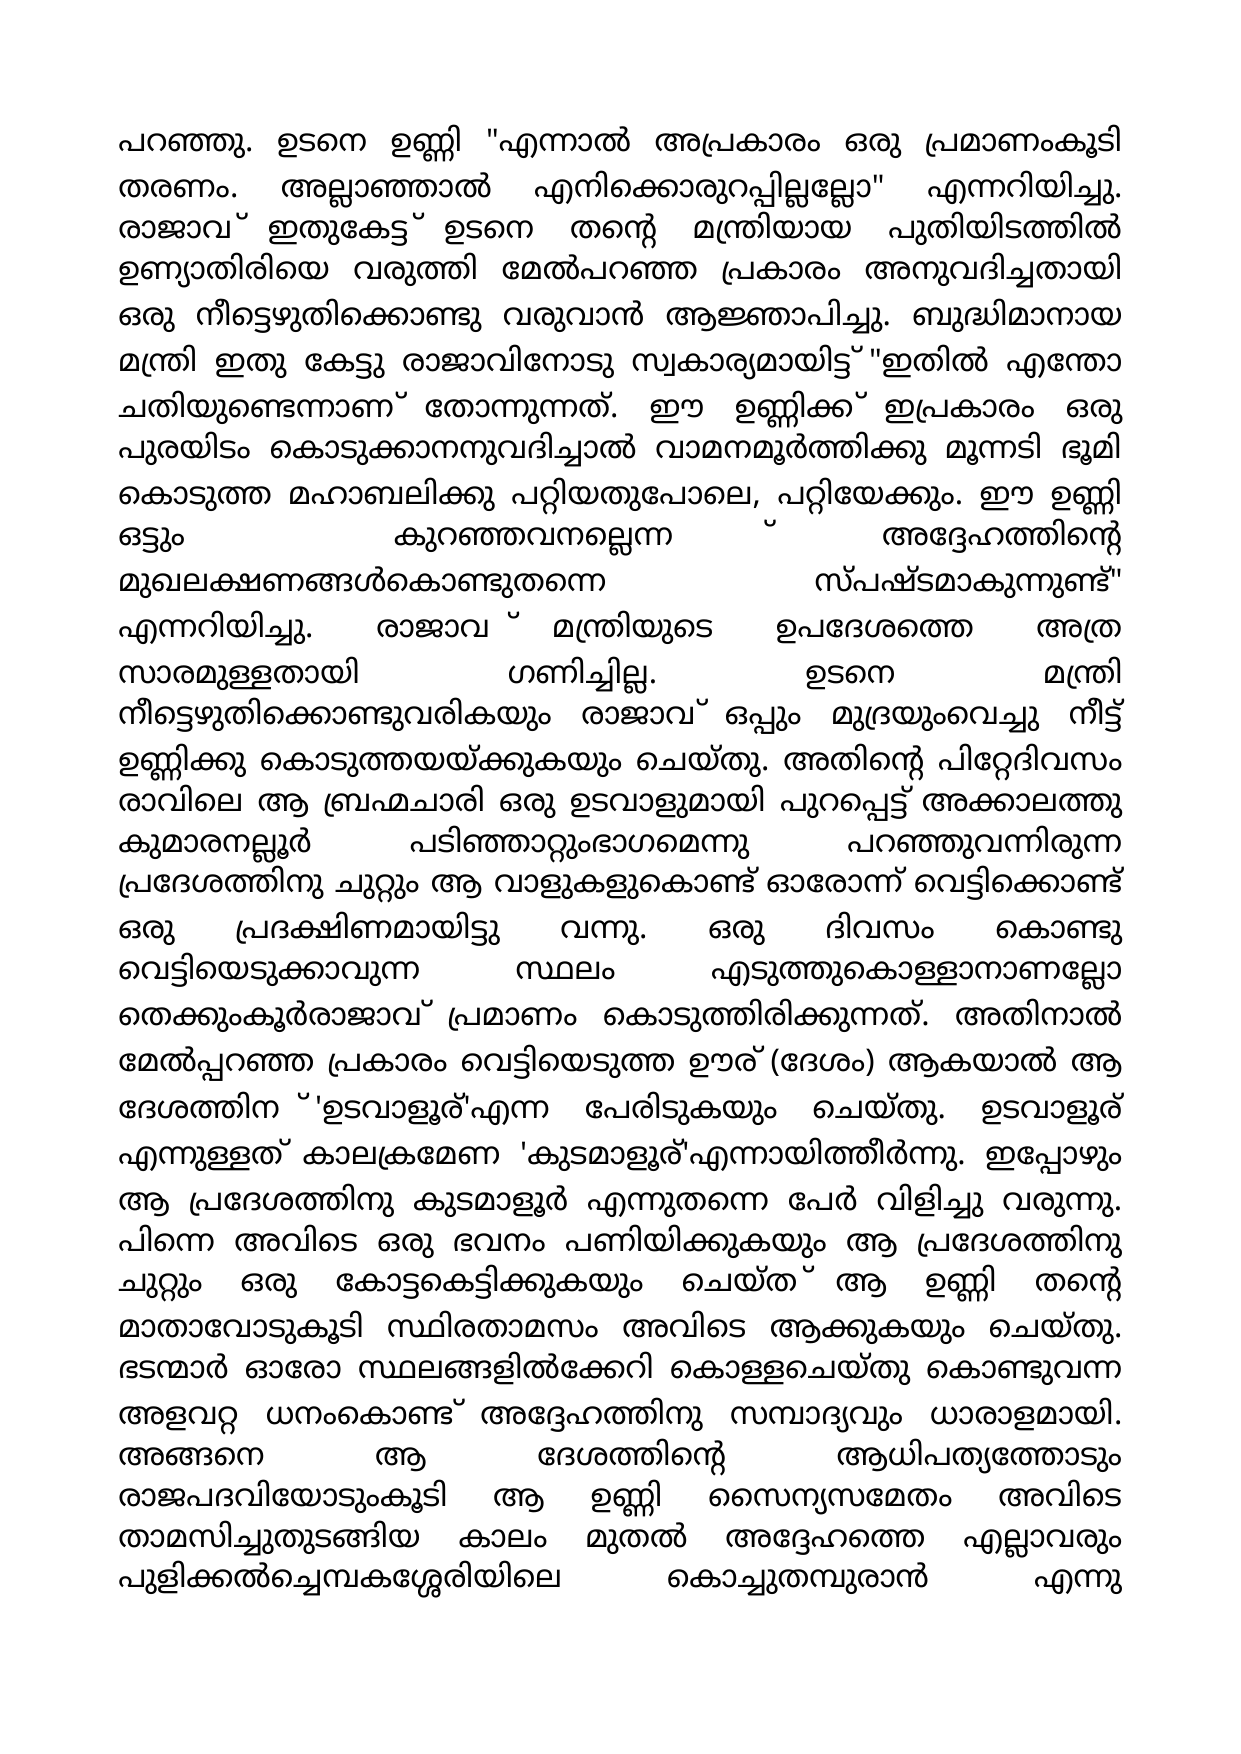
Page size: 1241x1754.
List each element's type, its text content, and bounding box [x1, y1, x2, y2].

text പറഞ്ഞു. ഉടനെ ഉണ്ണി "എന്നാൽ അപ്രകാരം ഒരു പ്രമാണംകൂടി തരണം. അല്ലാഞ്ഞാൽ എനിക്കൊരുറപ്പില്ലല്ലോ" എന്നറിയിച്ചു. രാജാവ് ഇതുകേട്ട് ഉടനെ തന്റെ മന്ത്രിയായ പുതിയിടത്തിൽ ഉണ്യാതിരിയെ വരുത്തി മേൽപറഞ്ഞ പ്രകാരം അനുവദിച്ചതായി ഒരു നീട്ടെഴുതിക്കൊണ്ടു വരുവാൻ ആജ്ഞാപിച്ചു. ബുദ്ധിമാനായ മന്ത്രി ഇതു കേട്ടു രാജാവിനോടു സ്വകാര്യമായിട്ട് "ഇതിൽ എന്തോ ചതിയുണ്ടെന്നാണ് തോന്നുന്നത്. ഈ ഉണ്ണിക്ക് ഇപ്രകാരം ഒരു പുരയിടം കൊടുക്കാനനുവദിച്ചാൽ വാമനമൂർത്തിക്കു മൂന്നടി ഭൂമി കൊടുത്ത മഹാബലിക്കു പറ്റിയതുപോലെ, പറ്റിയേക്കും. ഈ ഉണ്ണി ഒട്ടും കുറഞ്ഞവനല്ലെന്ന് അദ്ദേഹത്തിന്റെ മുഖലക്ഷണങ്ങൾകൊണ്ടുതന്നെ സ്പഷ്ടമാകുന്നുണ്ട്" എന്നറിയിച്ചു. രാജാവ് മന്ത്രിയുടെ ഉപദേശത്തെ അത്ര സാരമുള്ളതായി ഗണിച്ചില്ല. ഉടനെ മന്ത്രി നീട്ടെഴുതിക്കൊണ്ടുവരികയും രാജാവ് ഒപ്പും മുദ്രയുംവെച്ചു നീട്ട് ഉണ്ണിക്കു കൊടുത്തയയ്ക്കുകയും ചെയ്തു. അതിന്റെ പിറ്റേദിവസം രാവിലെ ആ ബ്രഹ്മചാരി ഒരു ഉടവാളുമായി പുറപ്പെട്ട് അക്കാലത്തു കുമാരനല്ലൂർ പടിഞ്ഞാറ്റുംഭാഗമെന്നു പറഞ്ഞുവന്നിരുന്ന പ്രദേശത്തിനു ചുറ്റും ആ വാളുകളുകൊണ്ട് ഓരോന്ന് വെട്ടിക്കൊണ്ട് ഒരു പ്രദക്ഷിണമായിട്ടു വന്നു. ഒരു ദിവസം കൊണ്ടു വെട്ടിയെടുക്കാവുന്ന സ്ഥലം എടുത്തുകൊള്ളാനാണല്ലോ തെക്കുംകൂർരാജാവ് പ്രമാണം കൊടുത്തിരിക്കുന്നത്. അതിനാൽ മേൽപ്പറഞ്ഞ പ്രകാരം വെട്ടിയെടുത്ത ഊര് (ദേശം) ആകയാൽ ആ ദേശത്തിന് 'ഉടവാളൂര്'എന്ന പേരിടുകയും ചെയ്തു. ഉടവാളൂര് എന്നുള്ളത് കാലക്രമേണ 'കുടമാളൂര്'എന്നായിത്തീർന്നു. ഇപ്പോഴും ആ പ്രദേശത്തിനു കുടമാളൂർ എന്നുതന്നെ പേർ വിളിച്ചു വരുന്നു. പിന്നെ അവിടെ ഒരു ഭവനം പണിയിക്കുകയും ആ പ്രദേശത്തിനു ചുറ്റും ഒരു കോട്ടകെട്ടിക്കുകയും ചെയ്ത് ആ ഉണ്ണി തന്റെ മാതാവോടുകൂടി സ്ഥിരതാമസം അവിടെ ആക്കുകയും ചെയ്തു. ഭടന്മാർ ഓരോ സ്ഥലങ്ങളിൽക്കേറി കൊള്ളചെയ്തു കൊണ്ടുവന്ന അളവറ്റ ധനംകൊണ്ട് അദ്ദേഹത്തിനു സമ്പാദ്യവും ധാരാളമായി. അങ്ങനെ ആ ദേശത്തിന്റെ ആധിപത്യത്തോടും രാജപദവിയോടുംകൂടി ആ ഉണ്ണി സൈന്യസമേതം അവിടെ താമസിച്ചുതുടങ്ങിയ കാലം മുതൽ അദ്ദേഹത്തെ എല്ലാവരും പുളിക്കൽച്ചെമ്പകശ്ശേരിയിലെ കൊച്ചുതമ്പുരാൻ എന്നു [118, 118, 1122, 1600]
